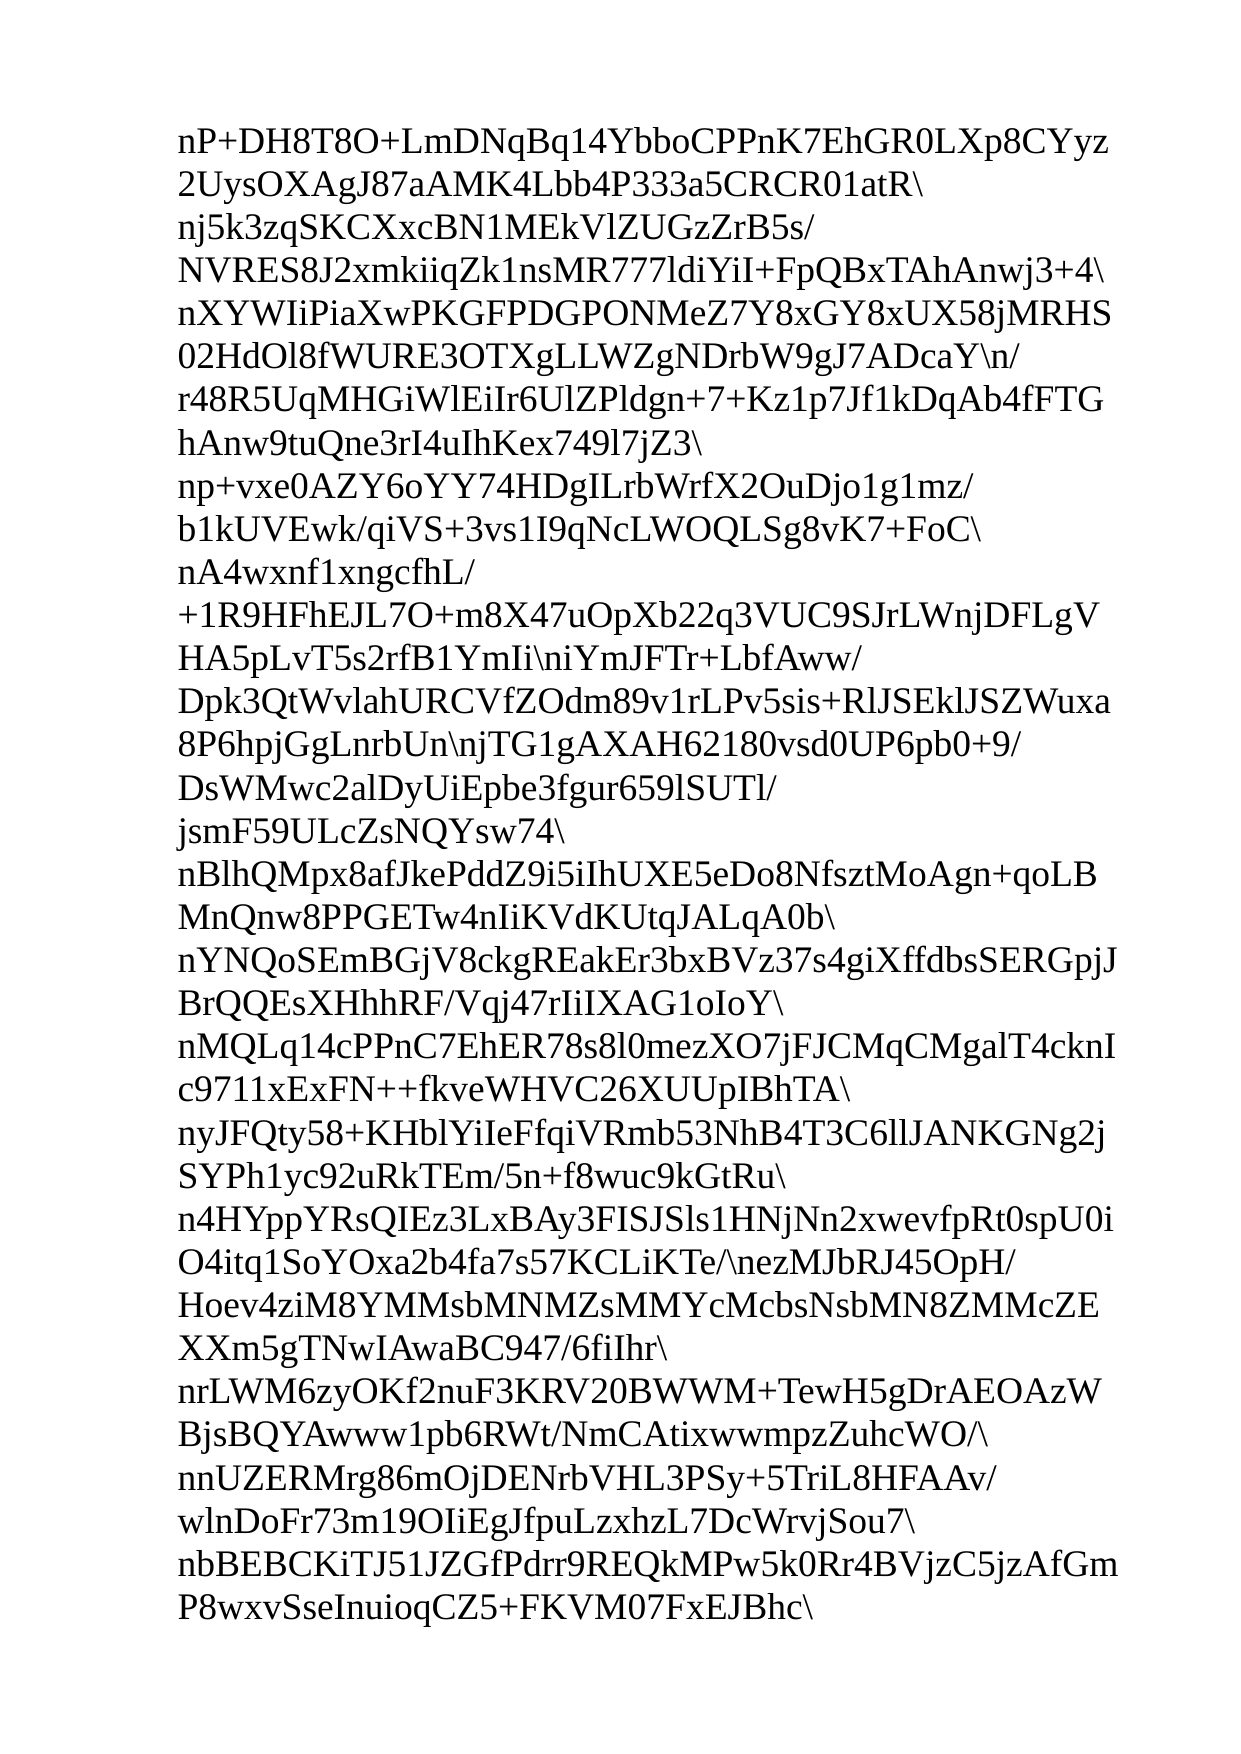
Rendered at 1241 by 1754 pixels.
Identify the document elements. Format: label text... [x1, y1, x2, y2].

list nP+DH8T8O+LmDNqBq14YbboCPPnK7EhGR0LXp8CYyz2UysOXAgJ87aAMK4Lbb4P333a5CRCR01atR\nj5k3zqSKCXxcBN1MEkVlZUGzZrB5s/NVRES8J2xmkiiqZk1nsMR777ldiYiI+FpQBxTAhAnwj3+4\nXYWIiPiaXwPKGFPDGPONMeZ7Y8xGY8xUX58jMRHS02HdOl8fWURE3OTXgLLWZgNDrbW9gJ7ADcaY\n/r48R5UqMHGiWlEiIr6UlZPldgn+7+Kz1p7Jf1kDqAb4fFTGhAnw9tuQne3rI4uIhKex749l7jZ3\np+vxe0AZY6oYY74HDgILrbWrfX2OuDjo1g1mz/b1kUVEwk/qiVS+3vs1I9qNcLWOQLSg8vK7+FoC\nA4wxnf1xngcfhL/+1R9HFhEJL7O+m8X47uOpXb22q3VUC9SJrLWnjDFLgVHA5pLvT5s2rfB1YmIi\niYmJFTr+LbfAww/Dpk3QtWvlahURCVfZOdm89v1rLPv5sis+RlJSEklJSZWuxa8P6hpjGgLnrbUn\njTG1gAXAH62180vsd0UP6pb0+9/DsWMwc2alDyUiEpbe3fgur659lSUTl/jsmF59ULcZsNQYsw74\nBlhQMpx8afJkePddZ9i5iIhUXE5eDo8NfsztMoAgn+qoLBMnQnw8PPGETw4nIiKVdKUtqJALqA0b\nYNQoSEmBGjV8ckgREakEr3bxBVz37s4giXffdbsSERGpjJBrQQEsXHhhRF/Vqj47rIiIXAG1oIoY\nMQLq14cPPnC7EhER78s8l0mezXO7jFJCMqCMgalT4cknIc9711xExFN++fkveWHVC26XUUpIBhTA\nyJFQty58+KHblYiIeFfqiVRmb53NhB4T3C6llJANKGNg2jSYPh1yc92uRkTEm/5n+f8wuc9kGtRu\n4HYppYRsQIEz3LxBAy3FISJSls1HNjNn2xwevfpRt0spU0iO4itq1SoYOxa2b4fa7s57KCLiKTe/\nezMJbRJ45OpH/Hoev4ziM8YMMsbMNMZsMMYcMcbsNsbMN8ZMMcZEXXm5gTNwIAwaBC947/6fiIhr\nrLWM6zyOKf2nuF3KRV20BWWM+TewH5gDrAEOAzWBjsBQYAwww1pb6RWt/NmCAtixwwmpzZuhcWO/\nnUZERMrg86mOjDENrbVHL3PSy+5TriL8HFAAv/wlnDoFr73m19OIiEgJfpuLzxhzL7DcWrvjSou7\nbBEBCKiTJ51JZGfPdrr9REQkMPw5k0Rr4BVjzC5jzAfGmP8wxvSseInuioqCZ5+FKVM07FxEJBhc\ [177, 118, 1122, 1627]
